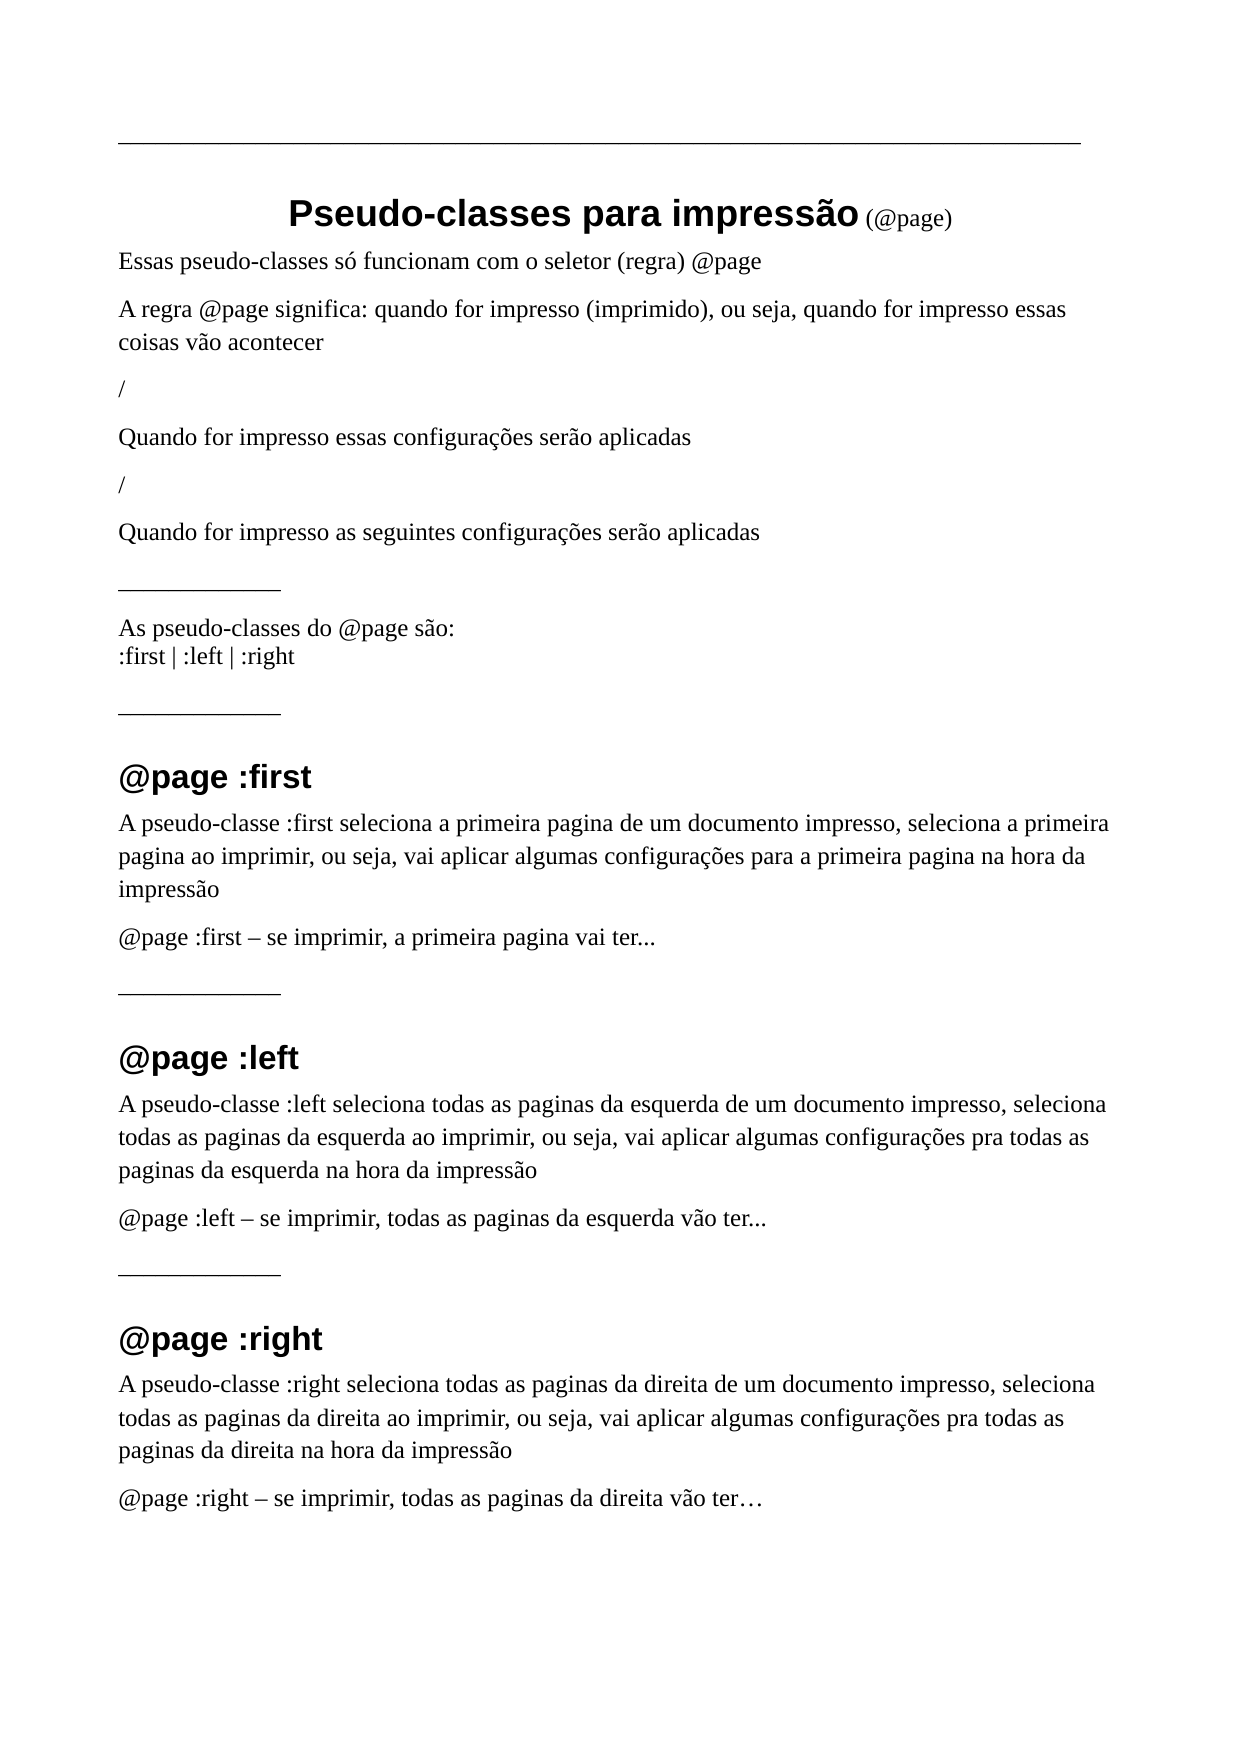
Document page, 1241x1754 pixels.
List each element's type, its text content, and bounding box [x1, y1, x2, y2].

text _____________ [118, 969, 1122, 998]
text _____________ [118, 689, 1122, 718]
text @page :left – se imprimir, todas as paginas da esquerda vão ter... [118, 1203, 1122, 1231]
text _____________________________________________________________________________ [118, 118, 1122, 147]
text Quando for impresso as seguintes configurações serão aplicadas [118, 517, 1122, 546]
text / [118, 470, 1122, 498]
text A pseudo-classe :left seleciona todas as paginas da esquerda de um documento impresso, seleciona todas as paginas da esquerda ao imprimir, ou seja, vai aplicar algumas configurações pra todas as paginas da esquerda na hora da impressão [118, 1089, 1122, 1184]
text _____________ [118, 565, 1122, 594]
text Essas pseudo-classes só funcionam com o seletor (regra) @page [118, 246, 1122, 275]
text _____________ [118, 1250, 1122, 1279]
text A pseudo-classe :first seleciona a primeira pagina de um documento impresso, seleciona a primeira pagina ao imprimir, ou seja, vai aplicar algumas configurações para a primeira pagina na hora da impressão [118, 808, 1122, 903]
text A regra @page significa: quando for impresso (imprimido), ou seja, quando for impresso essas coisas vão acontecer [118, 294, 1122, 356]
text Quando for impresso essas configurações serão aplicadas [118, 422, 1122, 451]
text @page :first – se imprimir, a primeira pagina vai ter... [118, 922, 1122, 951]
text :first | :left | :right [118, 641, 1122, 670]
subtitle Pseudo-classes para impressão (@page) [118, 191, 1122, 234]
subtitle @page :right [118, 1319, 1122, 1357]
subtitle @page :first [118, 757, 1122, 796]
text @page :right – se imprimir, todas as paginas da direita vão ter… [118, 1483, 1122, 1512]
text A pseudo-classe :right seleciona todas as paginas da direita de um documento impresso, seleciona todas as paginas da direita ao imprimir, ou seja, vai aplicar algumas configurações pra todas as paginas da direita na hora da impressão [118, 1369, 1122, 1464]
subtitle @page :left [118, 1038, 1122, 1076]
text / [118, 374, 1122, 403]
text As pseudo-classes do @page são: [118, 613, 1122, 641]
